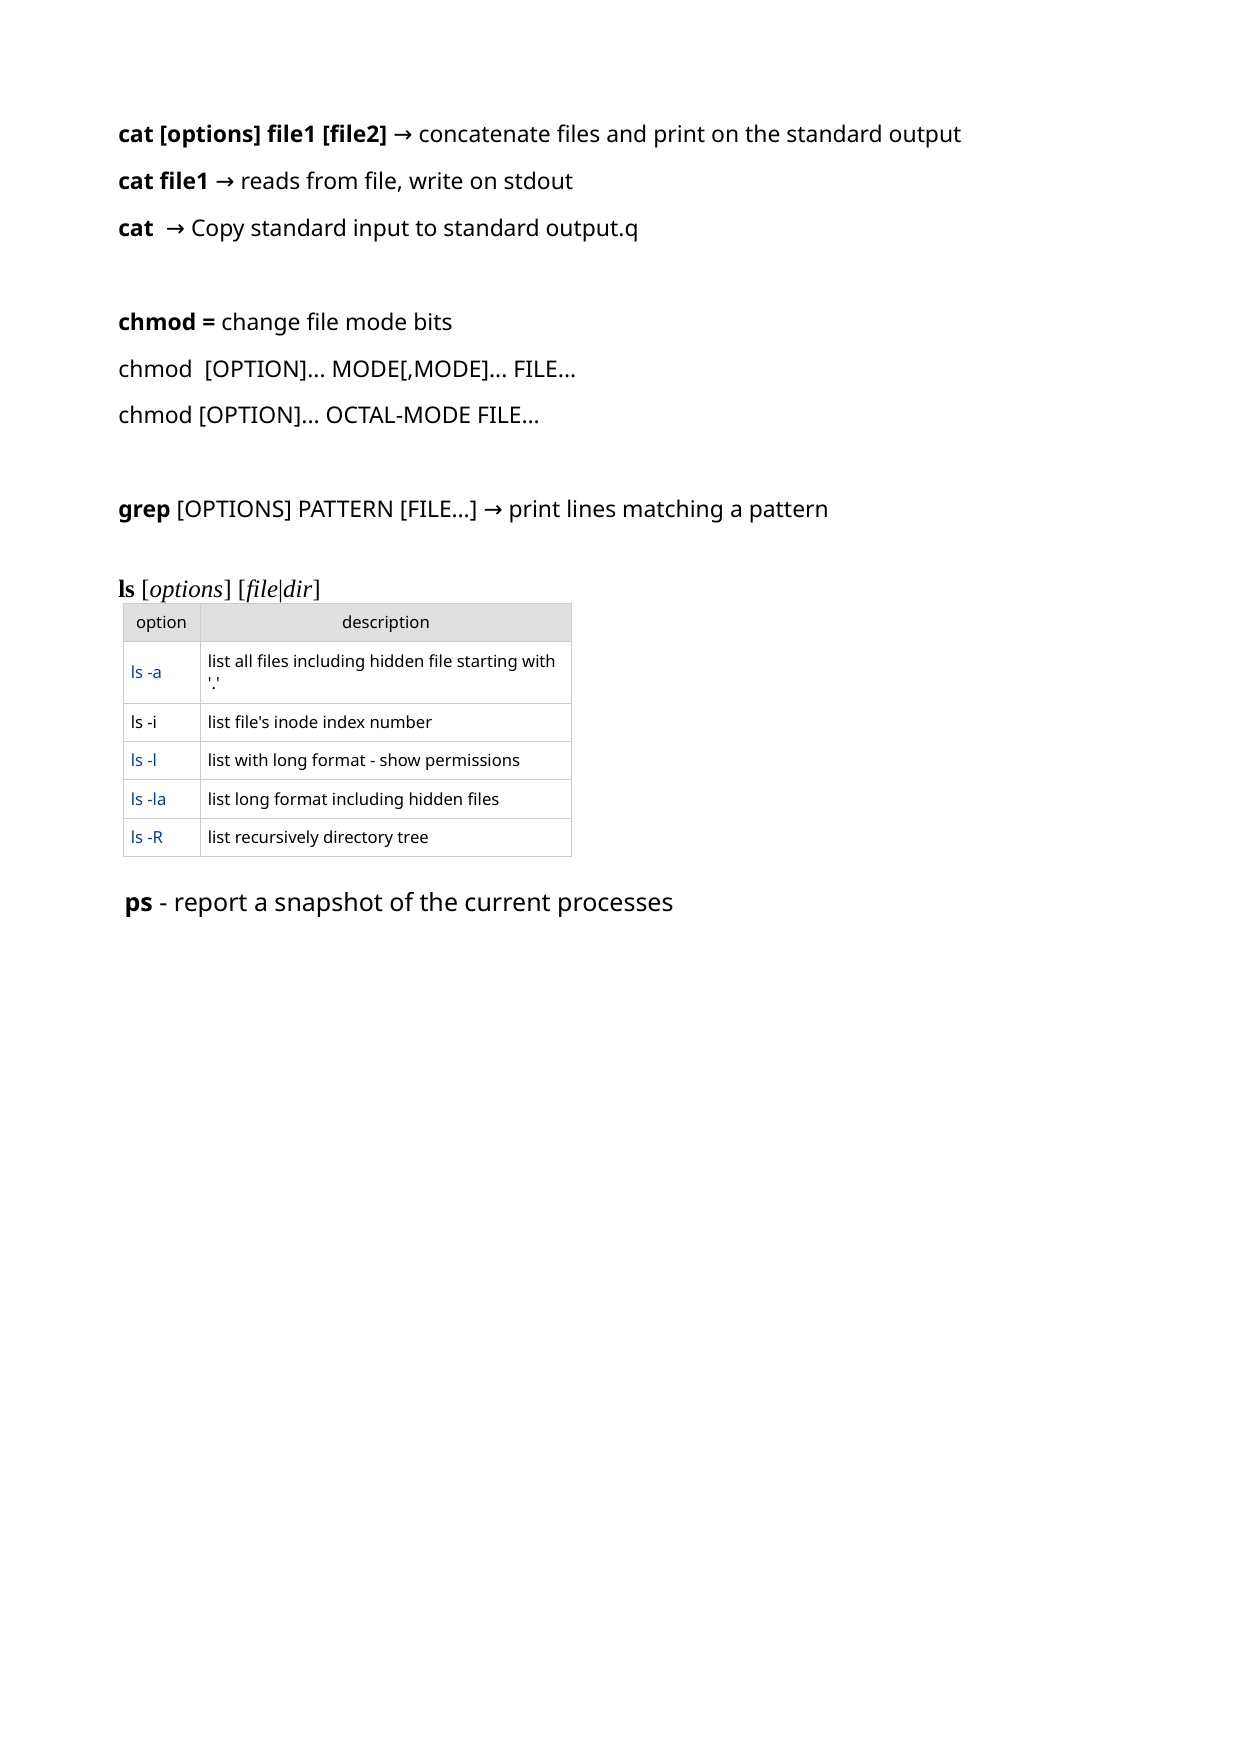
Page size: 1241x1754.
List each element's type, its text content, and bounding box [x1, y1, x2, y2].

table_header description [201, 604, 571, 641]
text grep [OPTIONS] PATTERN [FILE…] → print lines matching a pattern [118, 493, 1122, 524]
table_cell ls -i [124, 704, 200, 741]
text chmod = change file mode bits [118, 306, 1122, 337]
table_cell ls -a [124, 642, 200, 702]
table_cell list file's inode index number [201, 704, 571, 741]
table_cell ls -l [124, 742, 200, 779]
table_cell list recursively directory tree [201, 819, 571, 856]
text cat file1 → reads from file, write on stdout [118, 165, 1122, 196]
text cat → Copy standard input to standard output.q [118, 212, 1122, 243]
table_cell ls -R [124, 819, 200, 856]
table_cell list long format including hidden files [201, 780, 571, 818]
text chmod [OPTION]... MODE[,MODE]... FILE... [118, 352, 1122, 384]
table_header option [124, 604, 200, 641]
table_cell list with long format - show permissions [201, 742, 571, 779]
text chmod [OPTION]... OCTAL-MODE FILE… [118, 399, 1122, 431]
text ls [options] [file|dir] [118, 574, 1122, 603]
text cat [options] file1 [file2] → concatenate files and print on the standard output [118, 118, 1122, 149]
text ps - report a snapshot of the current processes [118, 885, 1122, 919]
table_cell ls -la [124, 780, 200, 818]
table_cell list all files including hidden file starting with '.' [201, 642, 571, 702]
